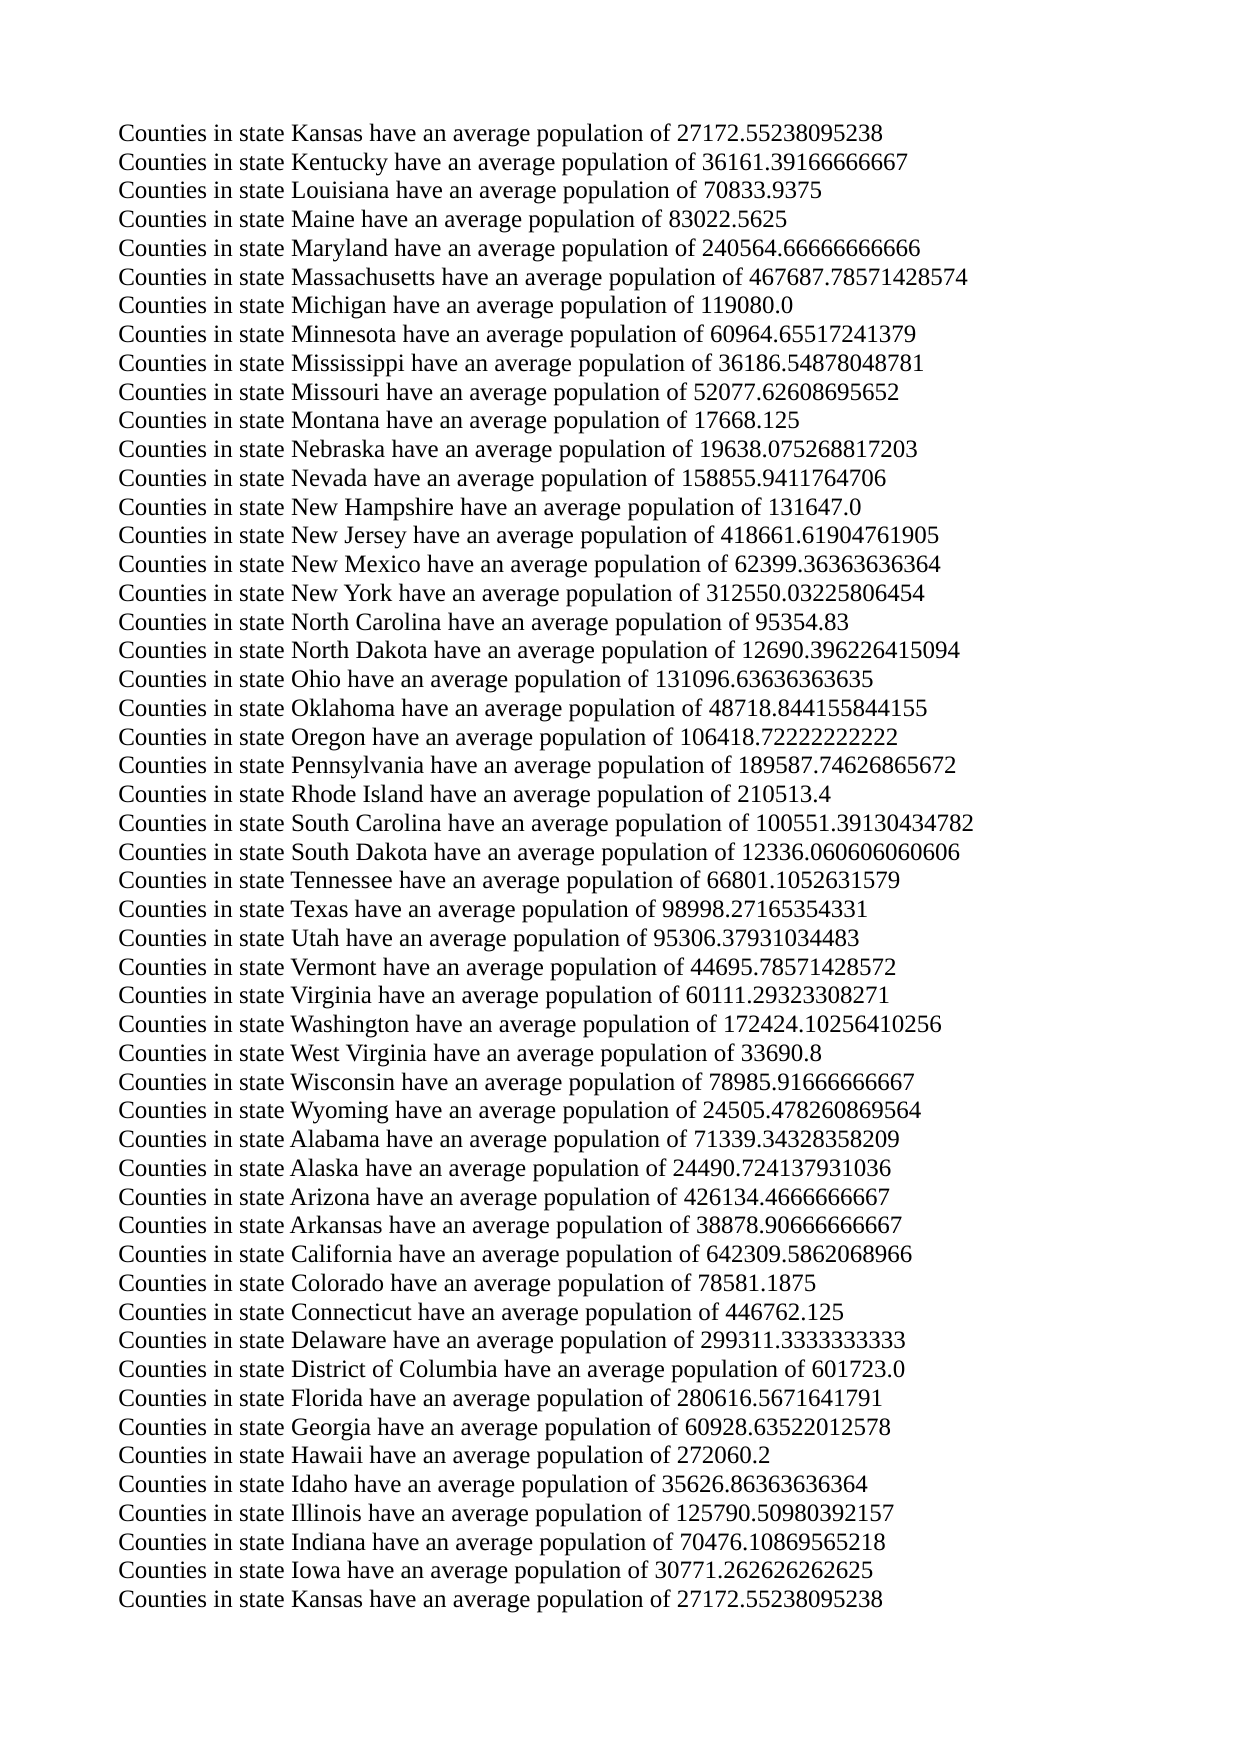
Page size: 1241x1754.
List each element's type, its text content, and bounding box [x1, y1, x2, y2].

text Counties in state Massachusetts have an average population of 467687.78571428574 [118, 262, 1122, 291]
text Counties in state Kansas have an average population of 27172.55238095238 [118, 118, 1122, 147]
text Counties in state Rhode Island have an average population of 210513.4 [118, 779, 1122, 808]
text Counties in state Maryland have an average population of 240564.66666666666 [118, 233, 1122, 262]
text Counties in state Delaware have an average population of 299311.3333333333 [118, 1326, 1122, 1354]
text Counties in state Nevada have an average population of 158855.9411764706 [118, 463, 1122, 492]
text Counties in state Kentucky have an average population of 36161.39166666667 [118, 147, 1122, 176]
text Counties in state Oregon have an average population of 106418.72222222222 [118, 722, 1122, 751]
text Counties in state New Mexico have an average population of 62399.36363636364 [118, 549, 1122, 578]
text Counties in state Colorado have an average population of 78581.1875 [118, 1268, 1122, 1297]
text Counties in state North Carolina have an average population of 95354.83 [118, 607, 1122, 636]
text Counties in state Arizona have an average population of 426134.4666666667 [118, 1182, 1122, 1211]
text Counties in state New York have an average population of 312550.03225806454 [118, 578, 1122, 607]
text Counties in state West Virginia have an average population of 33690.8 [118, 1038, 1122, 1067]
text Counties in state Michigan have an average population of 119080.0 [118, 291, 1122, 319]
text Counties in state New Jersey have an average population of 418661.61904761905 [118, 521, 1122, 549]
text Counties in state Washington have an average population of 172424.10256410256 [118, 1009, 1122, 1038]
text Counties in state Indiana have an average population of 70476.10869565218 [118, 1527, 1122, 1556]
text Counties in state Kansas have an average population of 27172.55238095238 [118, 1584, 1122, 1613]
text Counties in state Minnesota have an average population of 60964.65517241379 [118, 319, 1122, 348]
text Counties in state Virginia have an average population of 60111.29323308271 [118, 981, 1122, 1009]
text Counties in state Mississippi have an average population of 36186.54878048781 [118, 348, 1122, 377]
text Counties in state Missouri have an average population of 52077.62608695652 [118, 377, 1122, 406]
text Counties in state South Dakota have an average population of 12336.060606060606 [118, 837, 1122, 866]
text Counties in state Oklahoma have an average population of 48718.844155844155 [118, 693, 1122, 722]
text Counties in state Wyoming have an average population of 24505.478260869564 [118, 1096, 1122, 1124]
text Counties in state Illinois have an average population of 125790.50980392157 [118, 1498, 1122, 1527]
text Counties in state Montana have an average population of 17668.125 [118, 406, 1122, 434]
text Counties in state Vermont have an average population of 44695.78571428572 [118, 952, 1122, 981]
text Counties in state Idaho have an average population of 35626.86363636364 [118, 1469, 1122, 1498]
text Counties in state New Hampshire have an average population of 131647.0 [118, 492, 1122, 521]
text Counties in state Hawaii have an average population of 272060.2 [118, 1441, 1122, 1469]
text Counties in state Texas have an average population of 98998.27165354331 [118, 894, 1122, 923]
text Counties in state South Carolina have an average population of 100551.39130434782 [118, 808, 1122, 837]
text Counties in state Iowa have an average population of 30771.262626262625 [118, 1556, 1122, 1584]
text Counties in state District of Columbia have an average population of 601723.0 [118, 1354, 1122, 1383]
text Counties in state Florida have an average population of 280616.5671641791 [118, 1383, 1122, 1412]
text Counties in state Ohio have an average population of 131096.63636363635 [118, 664, 1122, 693]
text Counties in state Arkansas have an average population of 38878.90666666667 [118, 1211, 1122, 1239]
text Counties in state Louisiana have an average population of 70833.9375 [118, 176, 1122, 204]
text Counties in state Wisconsin have an average population of 78985.91666666667 [118, 1067, 1122, 1096]
text Counties in state Alaska have an average population of 24490.724137931036 [118, 1153, 1122, 1182]
text Counties in state Pennsylvania have an average population of 189587.74626865672 [118, 751, 1122, 779]
text Counties in state Alabama have an average population of 71339.34328358209 [118, 1124, 1122, 1153]
text Counties in state Utah have an average population of 95306.37931034483 [118, 923, 1122, 952]
text Counties in state Maine have an average population of 83022.5625 [118, 204, 1122, 233]
text Counties in state North Dakota have an average population of 12690.396226415094 [118, 636, 1122, 664]
text Counties in state Nebraska have an average population of 19638.075268817203 [118, 434, 1122, 463]
text Counties in state California have an average population of 642309.5862068966 [118, 1239, 1122, 1268]
text Counties in state Tennessee have an average population of 66801.1052631579 [118, 866, 1122, 894]
text Counties in state Georgia have an average population of 60928.63522012578 [118, 1412, 1122, 1441]
text Counties in state Connecticut have an average population of 446762.125 [118, 1297, 1122, 1326]
